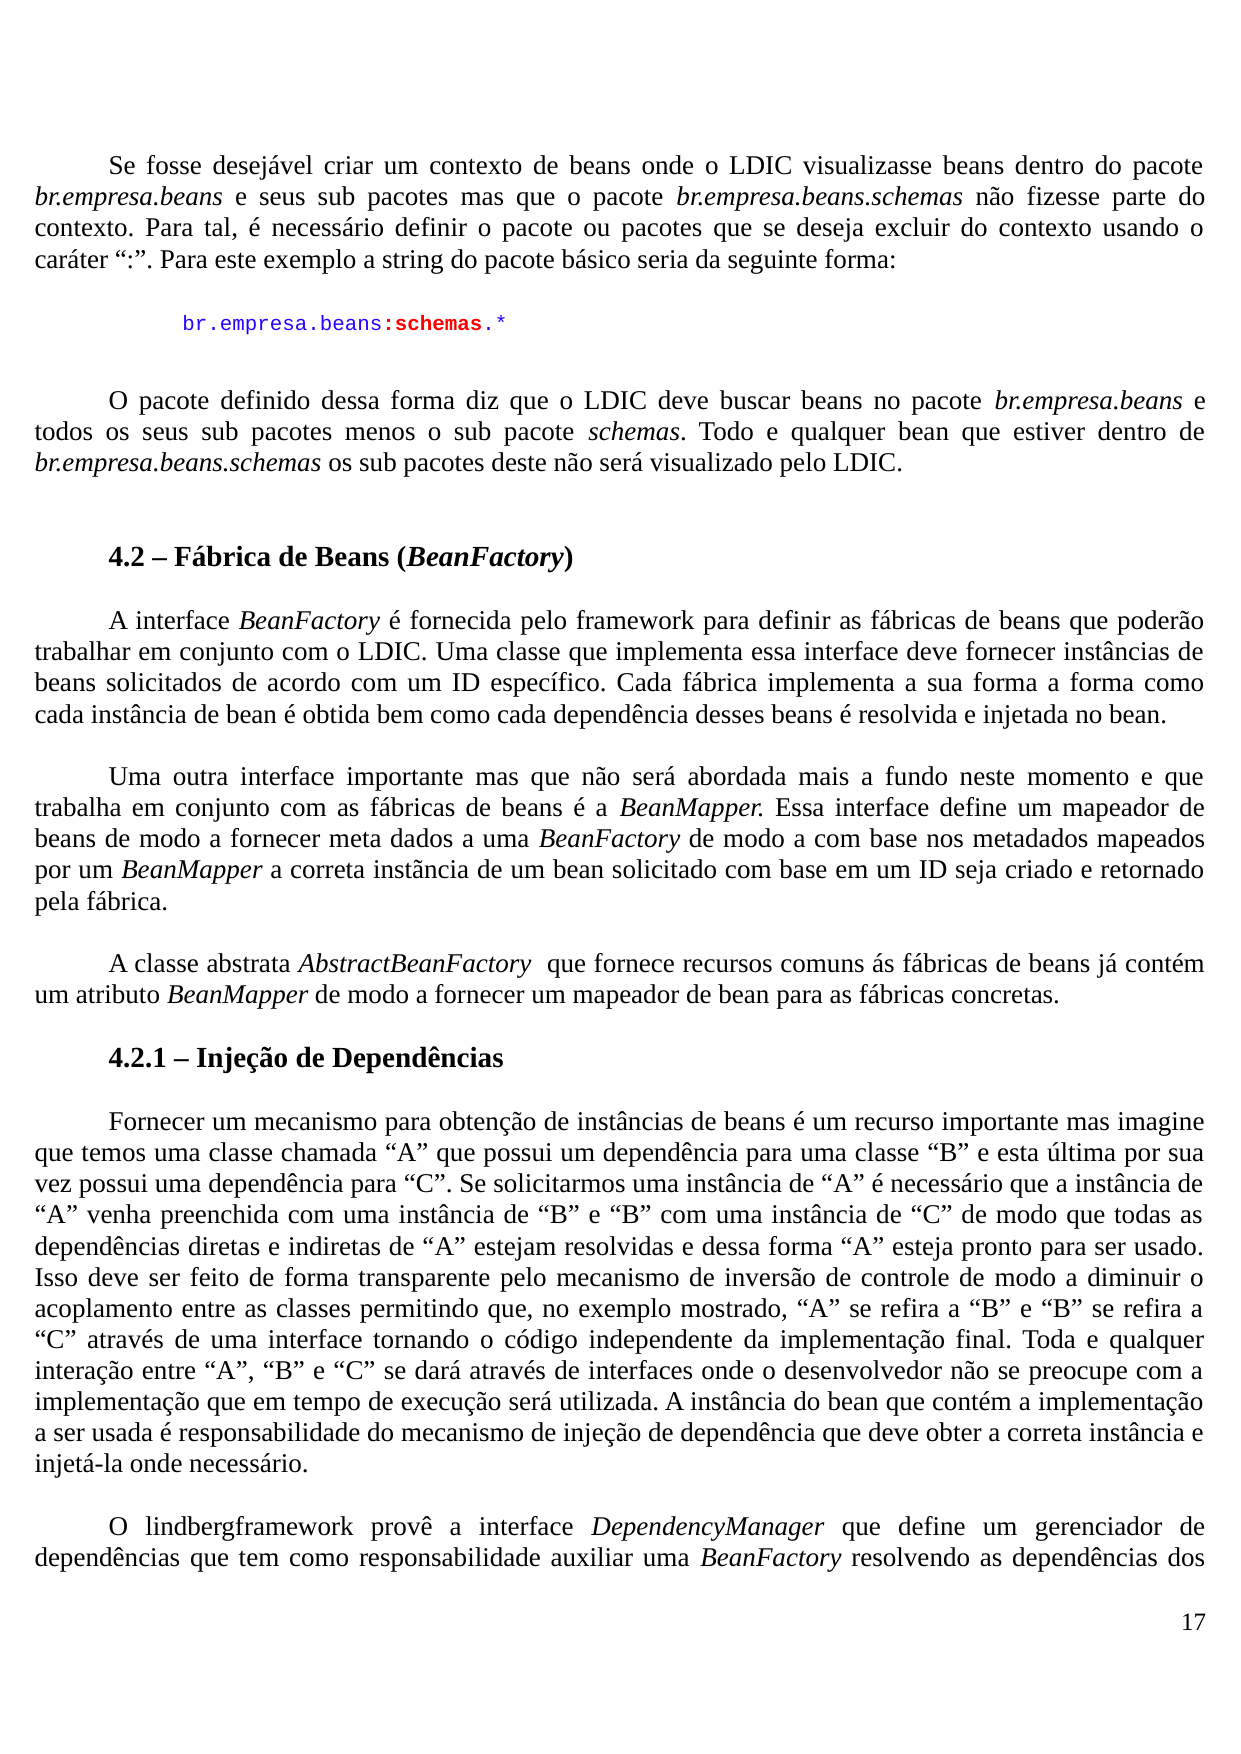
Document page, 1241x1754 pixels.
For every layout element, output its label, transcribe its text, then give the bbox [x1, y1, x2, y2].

text O lindbergframework provê a interface DependencyManager que define um gerenciador de dependências que tem como responsabilidade auxiliar uma BeanFactory resolvendo as dependências dos [34, 1510, 1206, 1572]
text A interface BeanFactory é fornecida pelo framework para definir as fábricas de beans que poderão trabalhar em conjunto com o LDIC. Uma classe que implementa essa interface deve fornecer instâncias de beans solicitados de acordo com um ID específico. Cada fábrica implementa a sua forma a forma como cada instância de bean é obtida bem como cada dependência desses beans é resolvida e injetada no bean. [34, 604, 1206, 729]
text Uma outra interface importante mas que não será abordada mais a fundo neste momento e que trabalha em conjunto com as fábricas de beans é a BeanMapper. Essa interface define um mapeador de beans de modo a fornecer meta dados a uma BeanFactory de modo a com base nos metadados mapeados por um BeanMapper a correta instãncia de um bean solicitado com base em um ID seja criado e retornado pela fábrica. [34, 760, 1206, 916]
text Se fosse desejável criar um contexto de beans onde o LDIC visualizasse beans dentro do pacote br.empresa.beans e seus sub pacotes mas que o pacote br.empresa.beans.schemas não fizesse parte do contexto. Para tal, é necessário definir o pacote ou pacotes que se deseja excluir do contexto usando o caráter “:”. Para este exemplo a string do pacote básico seria da seguinte forma: [34, 149, 1206, 274]
text br.empresa.beans:schemas.* [34, 305, 1206, 337]
text Fornecer um mecanismo para obtenção de instâncias de beans é um recurso importante mas imagine que temos uma classe chamada “A” que possui um dependência para uma classe “B” e esta última por sua vez possui uma dependência para “C”. Se solicitarmos uma instância de “A” é necessário que a instância de “A” venha preenchida com uma instância de “B” e “B” com uma instância de “C” de modo que todas as dependências diretas e indiretas de “A” estejam resolvidas e dessa forma “A” esteja pronto para ser usado. Isso deve ser feito de forma transparente pelo mecanismo de inversão de controle de modo a diminuir o acoplamento entre as classes permitindo que, no exemplo mostrado, “A” se refira a “B” e “B” se refira a “C” através de uma interface tornando o código independente da implementação final. Toda e qualquer interação entre “A”, “B” e “C” se dará através de interfaces onde o desenvolvedor não se preocupe com a implementação que em tempo de execução será utilizada. A instância do bean que contém a implementação a ser usada é responsabilidade do mecanismo de injeção de dependência que deve obter a correta instância e injetá-la onde necessário. [34, 1105, 1206, 1479]
text 4.2 – Fábrica de Beans (BeanFactory) [34, 539, 1206, 573]
text O pacote definido dessa forma diz que o LDIC deve buscar beans no pacote br.empresa.beans e todos os seus sub pacotes menos o sub pacote schemas. Todo e qualquer bean que estiver dentro de br.empresa.beans.schemas os sub pacotes deste não será visualizado pelo LDIC. [34, 384, 1206, 477]
text 4.2.1 – Injeção de Dependências [34, 1040, 1206, 1074]
text A classe abstrata AbstractBeanFactory que fornece recursos comuns ás fábricas de beans já contém um atributo BeanMapper de modo a fornecer um mapeador de bean para as fábricas concretas. [34, 947, 1206, 1009]
